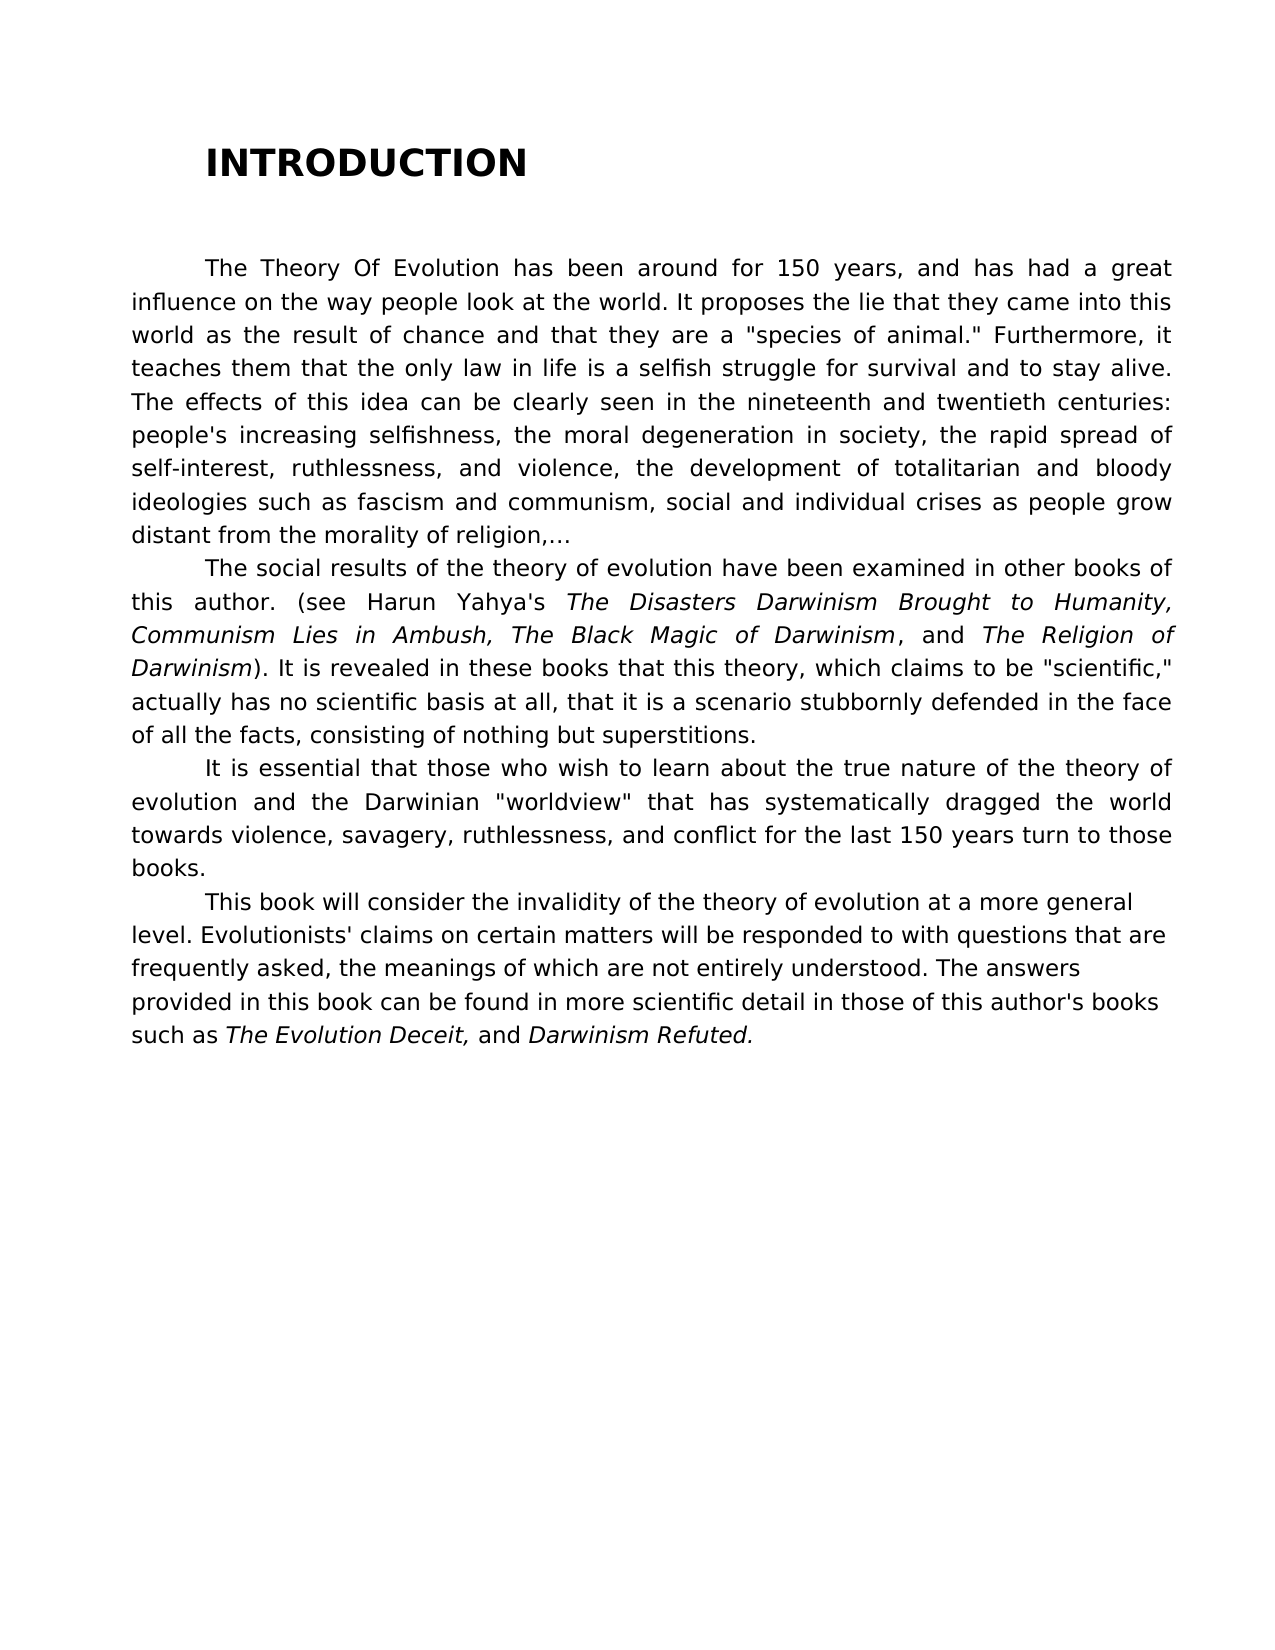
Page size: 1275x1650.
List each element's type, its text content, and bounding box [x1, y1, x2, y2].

text INTRODUCTION [131, 150, 1174, 183]
text The Theory Of Evolution has been around for 150 years, and has had a great influence on the way people look at the world. It proposes the lie that they came into this world as the result of chance and that they are a "species of animal." Furthermore, it teaches them that the only law in life is a selfish struggle for survival and to stay alive. The effects of this idea can be clearly seen in the nineteenth and twentieth centuries: people's increasing selfishness, the moral degeneration in society, the rapid spread of self-interest, ruthlessness, and violence, the development of totalitarian and bloody ideologies such as fascism and communism, social and individual crises as people grow distant from the morality of religion,… [131, 250, 1174, 550]
text It is essential that those who wish to learn about the true nature of the theory of evolution and the Darwinian "worldview" that has systematically dragged the world towards violence, savagery, ruthlessness, and conflict for the last 150 years turn to those books. [131, 750, 1174, 883]
text This book will consider the invalidity of the theory of evolution at a more general level. Evolutionists' claims on certain matters will be responded to with questions that are frequently asked, the meanings of which are not entirely understood. The answers provided in this book can be found in more scientific detail in those of this author's books such as The Evolution Deceit, and Darwinism Refuted. [131, 883, 1174, 1050]
text The social results of the theory of evolution have been examined in other books of this author. (see Harun Yahya's The Disasters Darwinism Brought to Humanity, Communism Lies in Ambush, The Black Magic of Darwinism, and The Religion of Darwinism). It is revealed in these books that this theory, which claims to be "scientific," actually has no scientific basis at all, that it is a scenario stubbornly defended in the face of all the facts, consisting of nothing but superstitions. [131, 550, 1174, 750]
